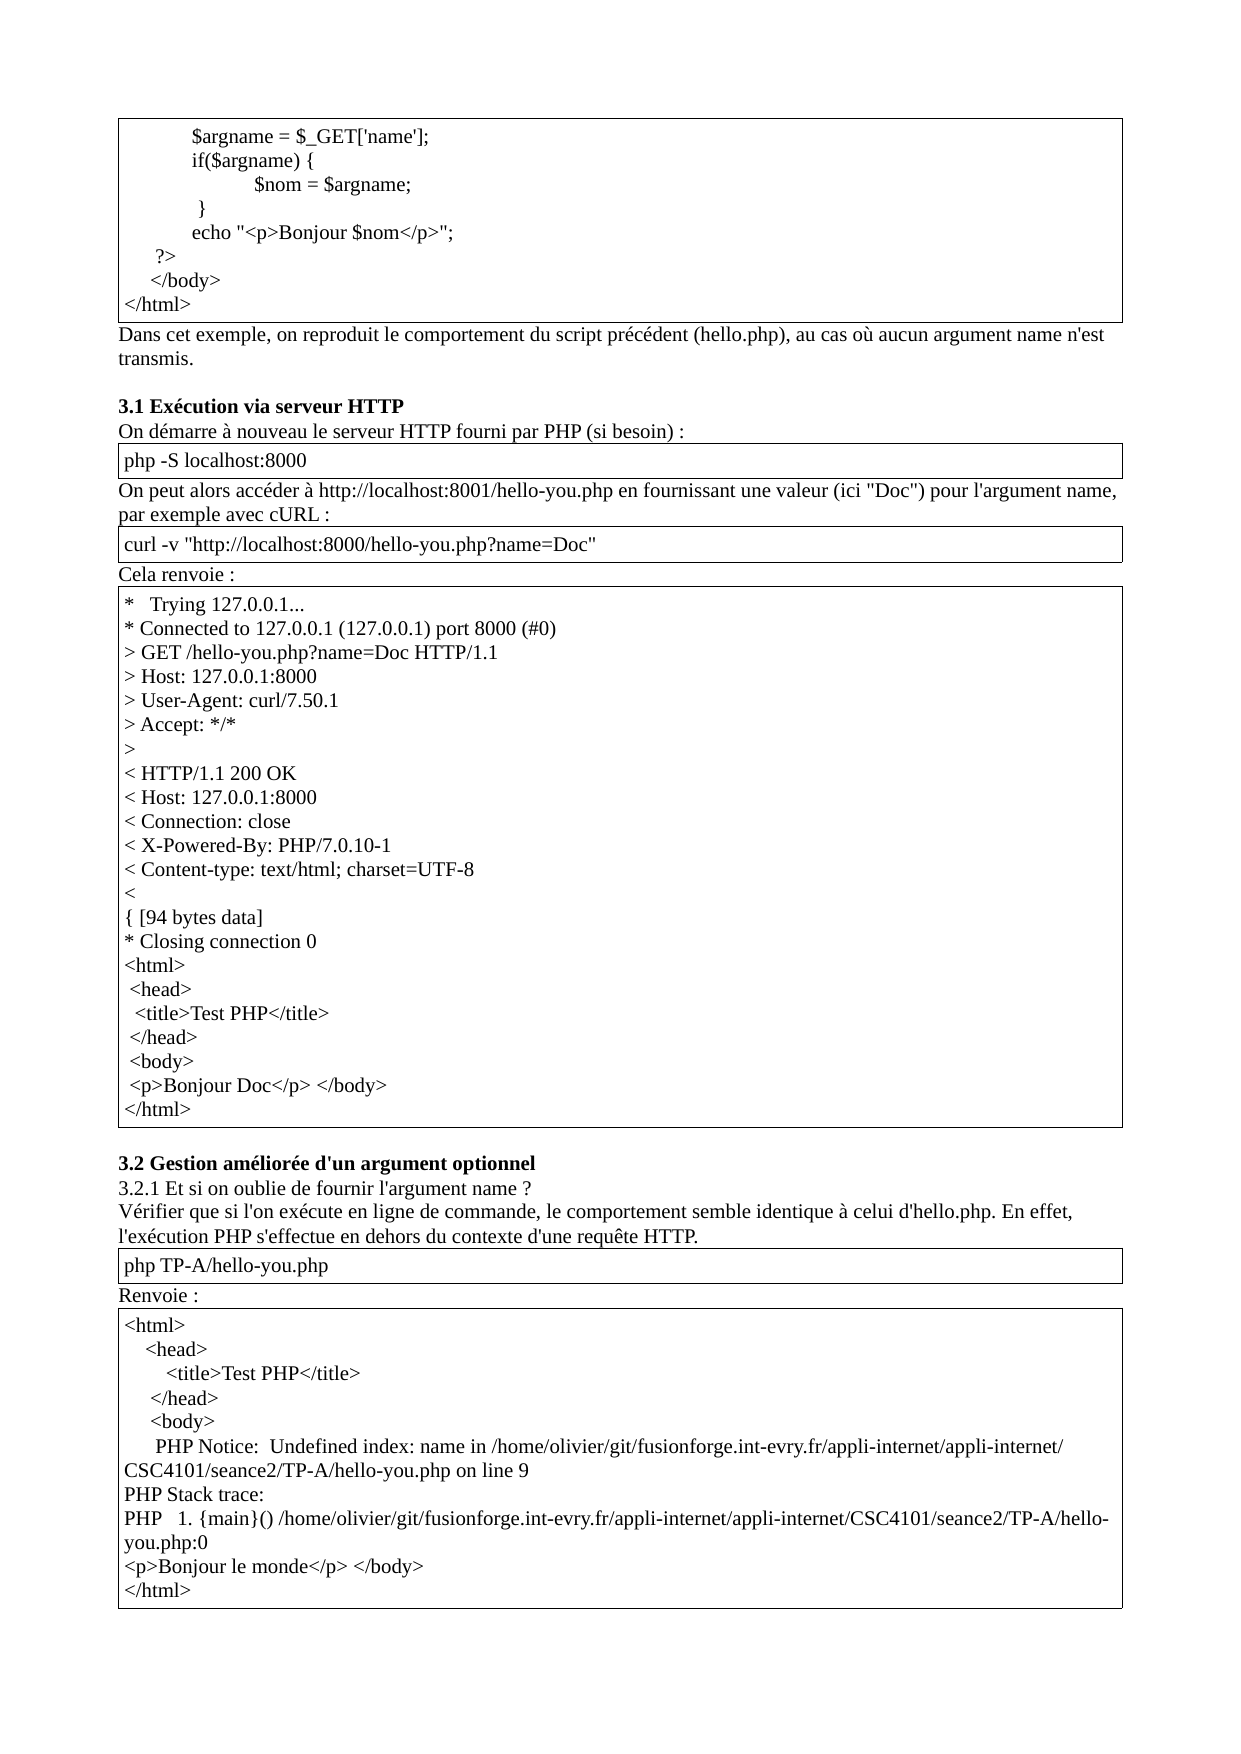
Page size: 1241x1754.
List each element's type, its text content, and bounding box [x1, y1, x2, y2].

table_header php TP-A/hello-you.php [119, 1249, 1122, 1283]
table_header php -S localhost:8000 [119, 444, 1122, 478]
table_header $argname = $_GET['name']; if($argname) { $nom = $argname; } echo "<p>Bonjour $nom</p>"; ?> </body> </html> [119, 119, 1122, 322]
table_header <html> <head> <title>Test PHP</title> </head> <body> PHP Notice: Undefined index: name in /home/olivier/git/fusionforge.int-evry.fr/appli-internet/appli-internet/CSC4101/seance2/TP-A/hello-you.php on line 9 PHP Stack trace: PHP 1. {main}() /home/olivier/git/fusionforge.int-evry.fr/appli-internet/appli-internet/CSC4101/seance2/TP-A/hello-you.php:0 <p>Bonjour le monde</p> </body> </html> [119, 1309, 1122, 1608]
text On démarre à nouveau le serveur HTTP fourni par PHP (si besoin) : [118, 418, 1122, 443]
text 3.1 Exécution via serveur HTTP [118, 394, 1122, 418]
text 3.2 Gestion améliorée d'un argument optionnel [118, 1151, 1122, 1175]
text Renvoie : [118, 1284, 1122, 1307]
text Vérifier que si l'on exécute en ligne de commande, le comportement semble identique à celui d'hello.php. En effet, l'exécution PHP s'effectue en dehors du contexte d'une requête HTTP. [118, 1199, 1122, 1248]
table_header * Trying 127.0.0.1... * Connected to 127.0.0.1 (127.0.0.1) port 8000 (#0) > GET /hello-you.php?name=Doc HTTP/1.1 > Host: 127.0.0.1:8000 > User-Agent: curl/7.50.1 > Accept: */* > < HTTP/1.1 200 OK < Host: 127.0.0.1:8000 < Connection: close < X-Powered-By: PHP/7.0.10-1 < Content-type: text/html; charset=UTF-8 < { [94 bytes data] * Closing connection 0 <html> <head> <title>Test PHP</title> </head> <body> <p>Bonjour Doc</p> </body> </html> [119, 587, 1122, 1127]
text 3.2.1 Et si on oublie de fournir l'argument name ? [118, 1175, 1122, 1199]
table_header curl -v "http://localhost:8000/hello-you.php?name=Doc" [119, 527, 1122, 562]
text Cela renvoie : [118, 563, 1122, 586]
text On peut alors accéder à http://localhost:8001/hello-you.php en fournissant une valeur (ici "Doc") pour l'argument name, par exemple avec cURL : [118, 479, 1122, 526]
text Dans cet exemple, on reproduit le comportement du script précédent (hello.php), au cas où aucun argument name n'est transmis. [118, 323, 1122, 370]
